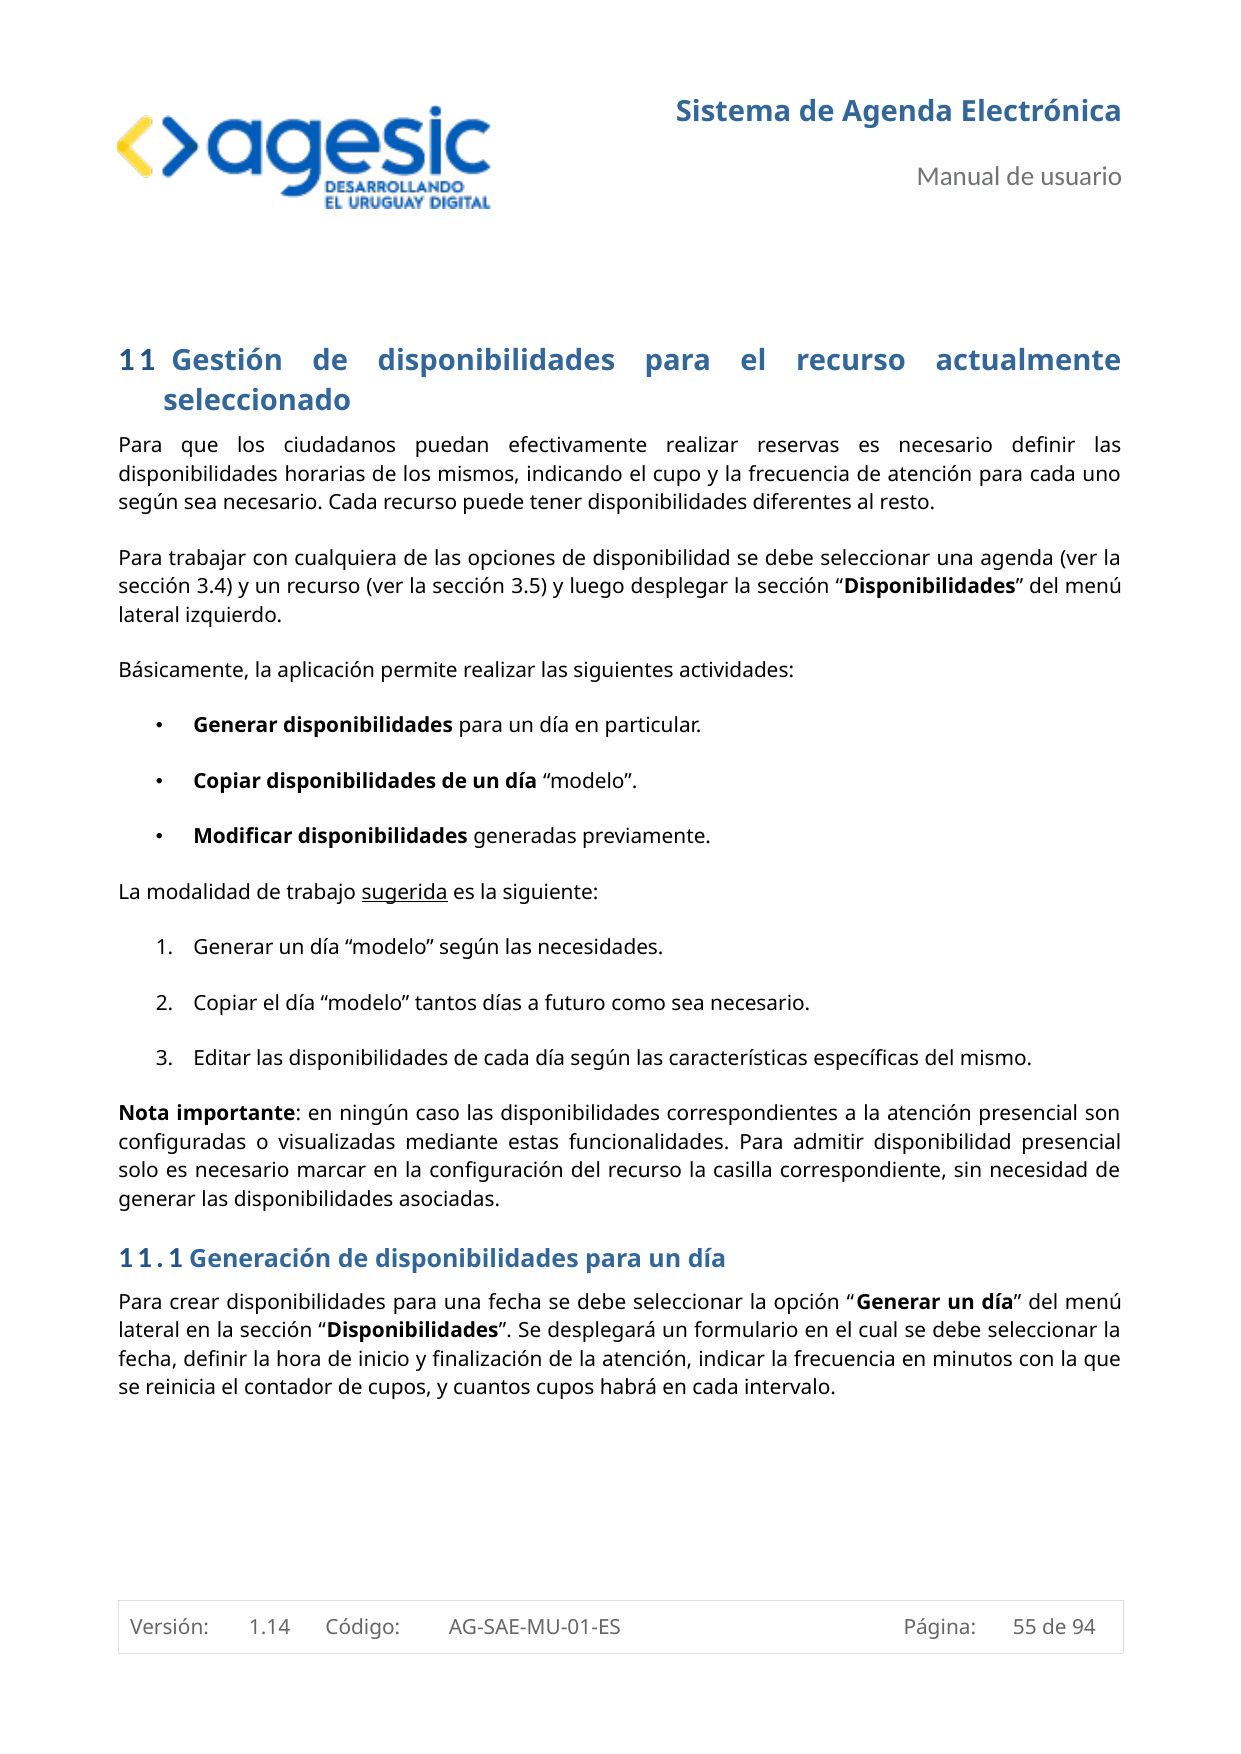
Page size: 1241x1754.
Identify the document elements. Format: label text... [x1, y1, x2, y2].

list Modificar disponibilidades generadas previamente. [156, 821, 1122, 850]
list Copiar el día “modelo” tantos días a futuro como sea necesario. [156, 988, 1122, 1016]
text Básicamente, la aplicación permite realizar las siguientes actividades: [118, 655, 1122, 683]
subtitle Generación de disponibilidades para un día [118, 1239, 1122, 1275]
text Para que los ciudadanos puedan efectivamente realizar reservas es necesario definir las disponibilidades horarias de los mismos, indicando el cupo y la frecuencia de atención para cada uno según sea necesario. Cada recurso puede tener disponibilidades diferentes al resto. [118, 431, 1122, 516]
text La modalidad de trabajo sugerida es la siguiente: [118, 877, 1122, 905]
text Nota importante: en ningún caso las disponibilidades correspondientes a la atención presencial son configuradas o visualizadas mediante estas funcionalidades. Para admitir disponibilidad presencial solo es necesario marcar en la configuración del recurso la casilla correspondiente, sin necesidad de generar las disponibilidades asociadas. [118, 1098, 1122, 1212]
list Generar disponibilidades para un día en particular. [156, 711, 1122, 739]
subtitle Gestión de disponibilidades para el recurso actualmente seleccionado [118, 339, 1122, 418]
list Copiar disponibilidades de un día “modelo”. [156, 766, 1122, 794]
text Para trabajar con cualquiera de las opciones de disponibilidad se debe seleccionar una agenda (ver la sección 3.4) y un recurso (ver la sección 3.5) y luego desplegar la sección “Disponibilidades” del menú lateral izquierdo. [118, 543, 1122, 628]
list Editar las disponibilidades de cada día según las características específicas del mismo. [156, 1043, 1122, 1071]
list Generar un día “modelo” según las necesidades. [156, 932, 1122, 961]
picture [116, 105, 492, 209]
text Para crear disponibilidades para una fecha se debe seleccionar la opción “Generar un día” del menú lateral en la sección “Disponibilidades”. Se desplegará un formulario en el cual se debe seleccionar la fecha, definir la hora de inicio y finalización de la atención, indicar la frecuencia en minutos con la que se reinicia el contador de cupos, y cuantos cupos habrá en cada intervalo. [118, 1287, 1122, 1401]
